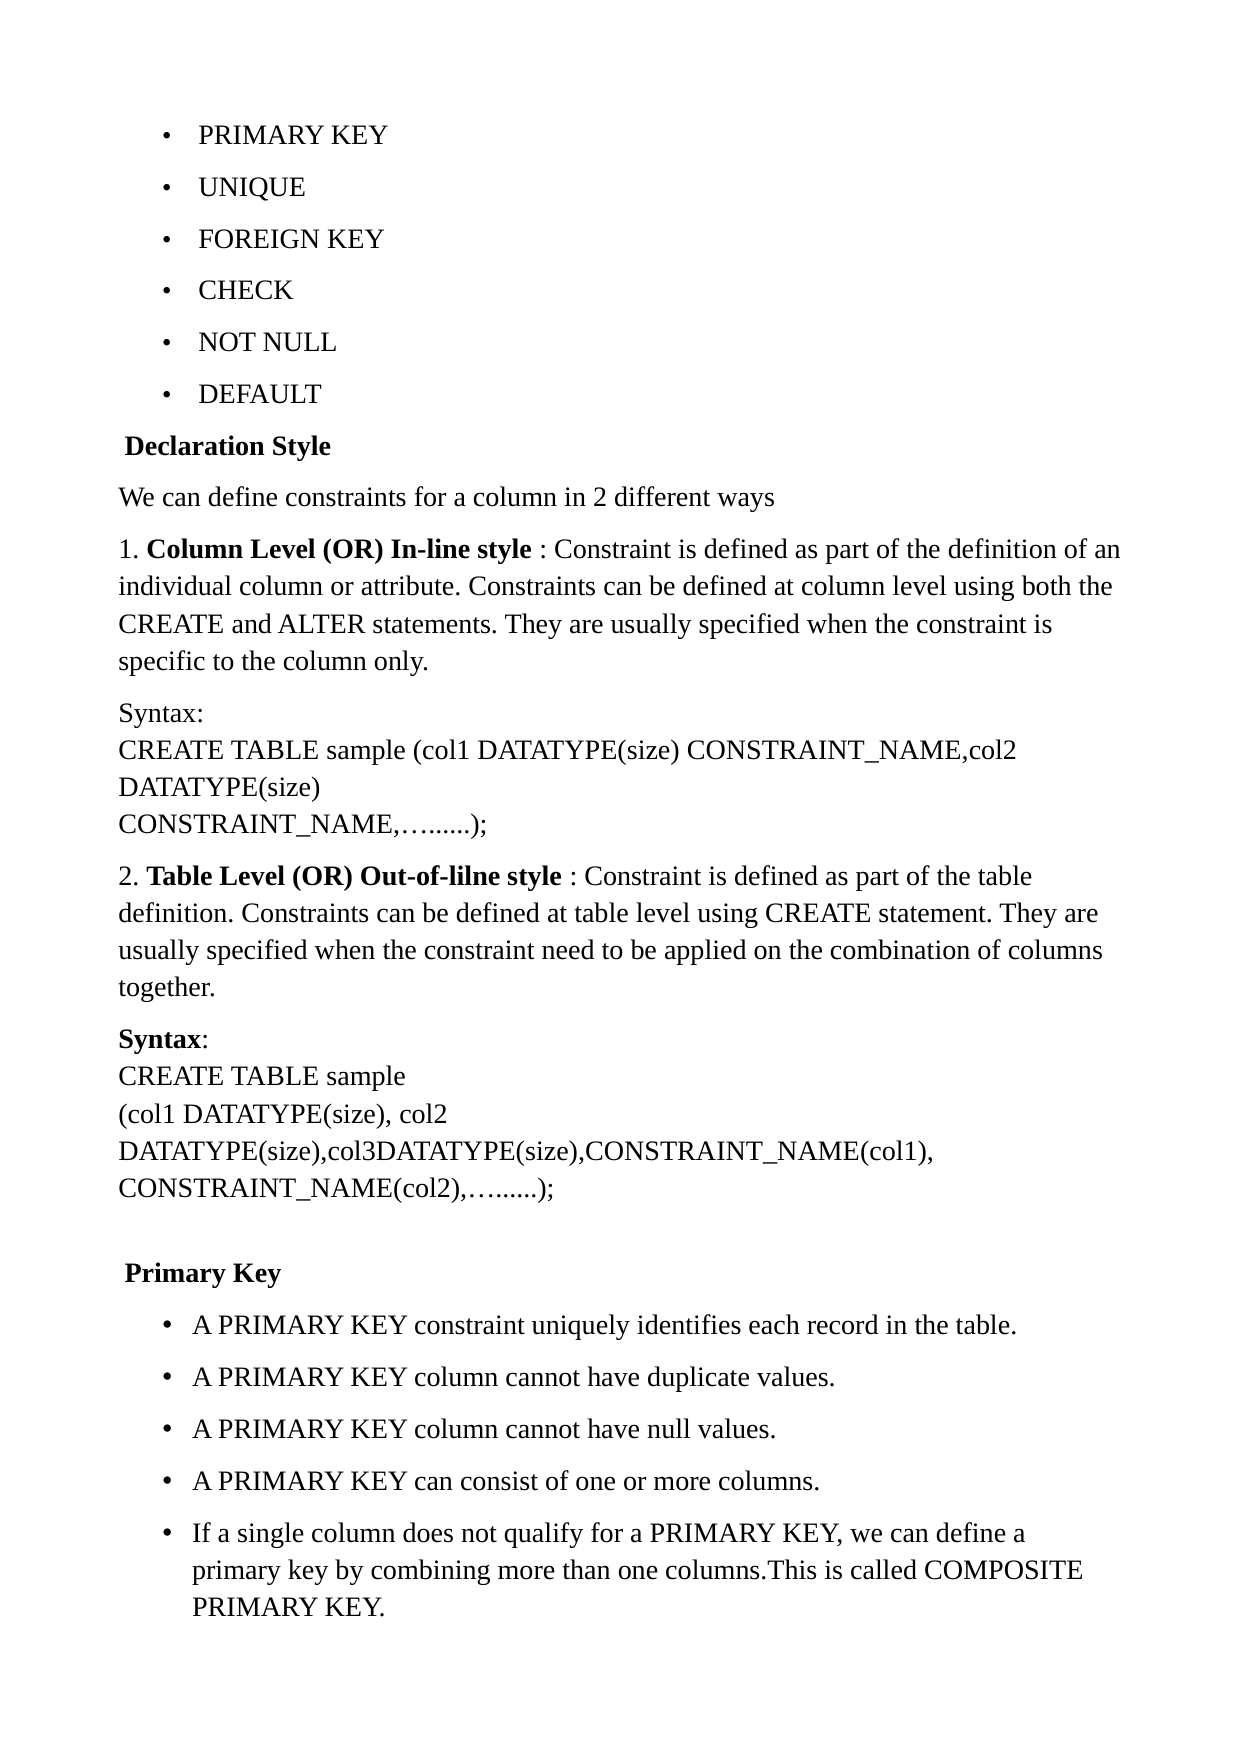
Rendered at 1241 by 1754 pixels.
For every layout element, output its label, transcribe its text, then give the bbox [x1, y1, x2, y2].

text Primary Key [118, 1223, 1122, 1289]
list A PRIMARY KEY column cannot have null values. [162, 1412, 1122, 1444]
list PRIMARY KEY [162, 118, 1122, 151]
list NOT NULL [162, 325, 1122, 358]
text We can define constraints for a column in 2 different ways [118, 481, 1122, 513]
list If a single column does not qualify for a PRIMARY KEY, we can define a primary key by combining more than one columns.This is called COMPOSITE PRIMARY KEY. [162, 1516, 1122, 1622]
text Syntax: CREATE TABLE sample (col1 DATATYPE(size), col2 DATATYPE(size),col3DATATYPE(size),CONSTRAINT_NAME(col1), CONSTRAINT_NAME(col2),…......); [118, 1022, 1122, 1203]
list CHECK [162, 273, 1122, 306]
text Declaration Style [118, 429, 1122, 461]
list FOREIGN KEY [162, 222, 1122, 254]
text 2. Table Level (OR) Out-of-lilne style : Constraint is defined as part of the table definition. Constraints can be defined at table level using CREATE statement. They are usually specified when the constraint need to be applied on the combination of columns together. [118, 859, 1122, 1003]
list DEFAULT [162, 377, 1122, 409]
list UNIQUE [162, 170, 1122, 202]
text 1. Column Level (OR) In-line style : Constraint is defined as part of the definition of an individual column or attribute. Constraints can be defined at column level using both the CREATE and ALTER statements. They are usually specified when the constraint is specific to the column only. [118, 532, 1122, 676]
list A PRIMARY KEY can consist of one or more columns. [162, 1464, 1122, 1496]
text Syntax: CREATE TABLE sample (col1 DATATYPE(size) CONSTRAINT_NAME,col2 DATATYPE(size) CONSTRAINT_NAME,…......); [118, 696, 1122, 839]
list A PRIMARY KEY column cannot have duplicate values. [162, 1360, 1122, 1392]
list A PRIMARY KEY constraint uniquely identifies each record in the table. [162, 1308, 1122, 1341]
